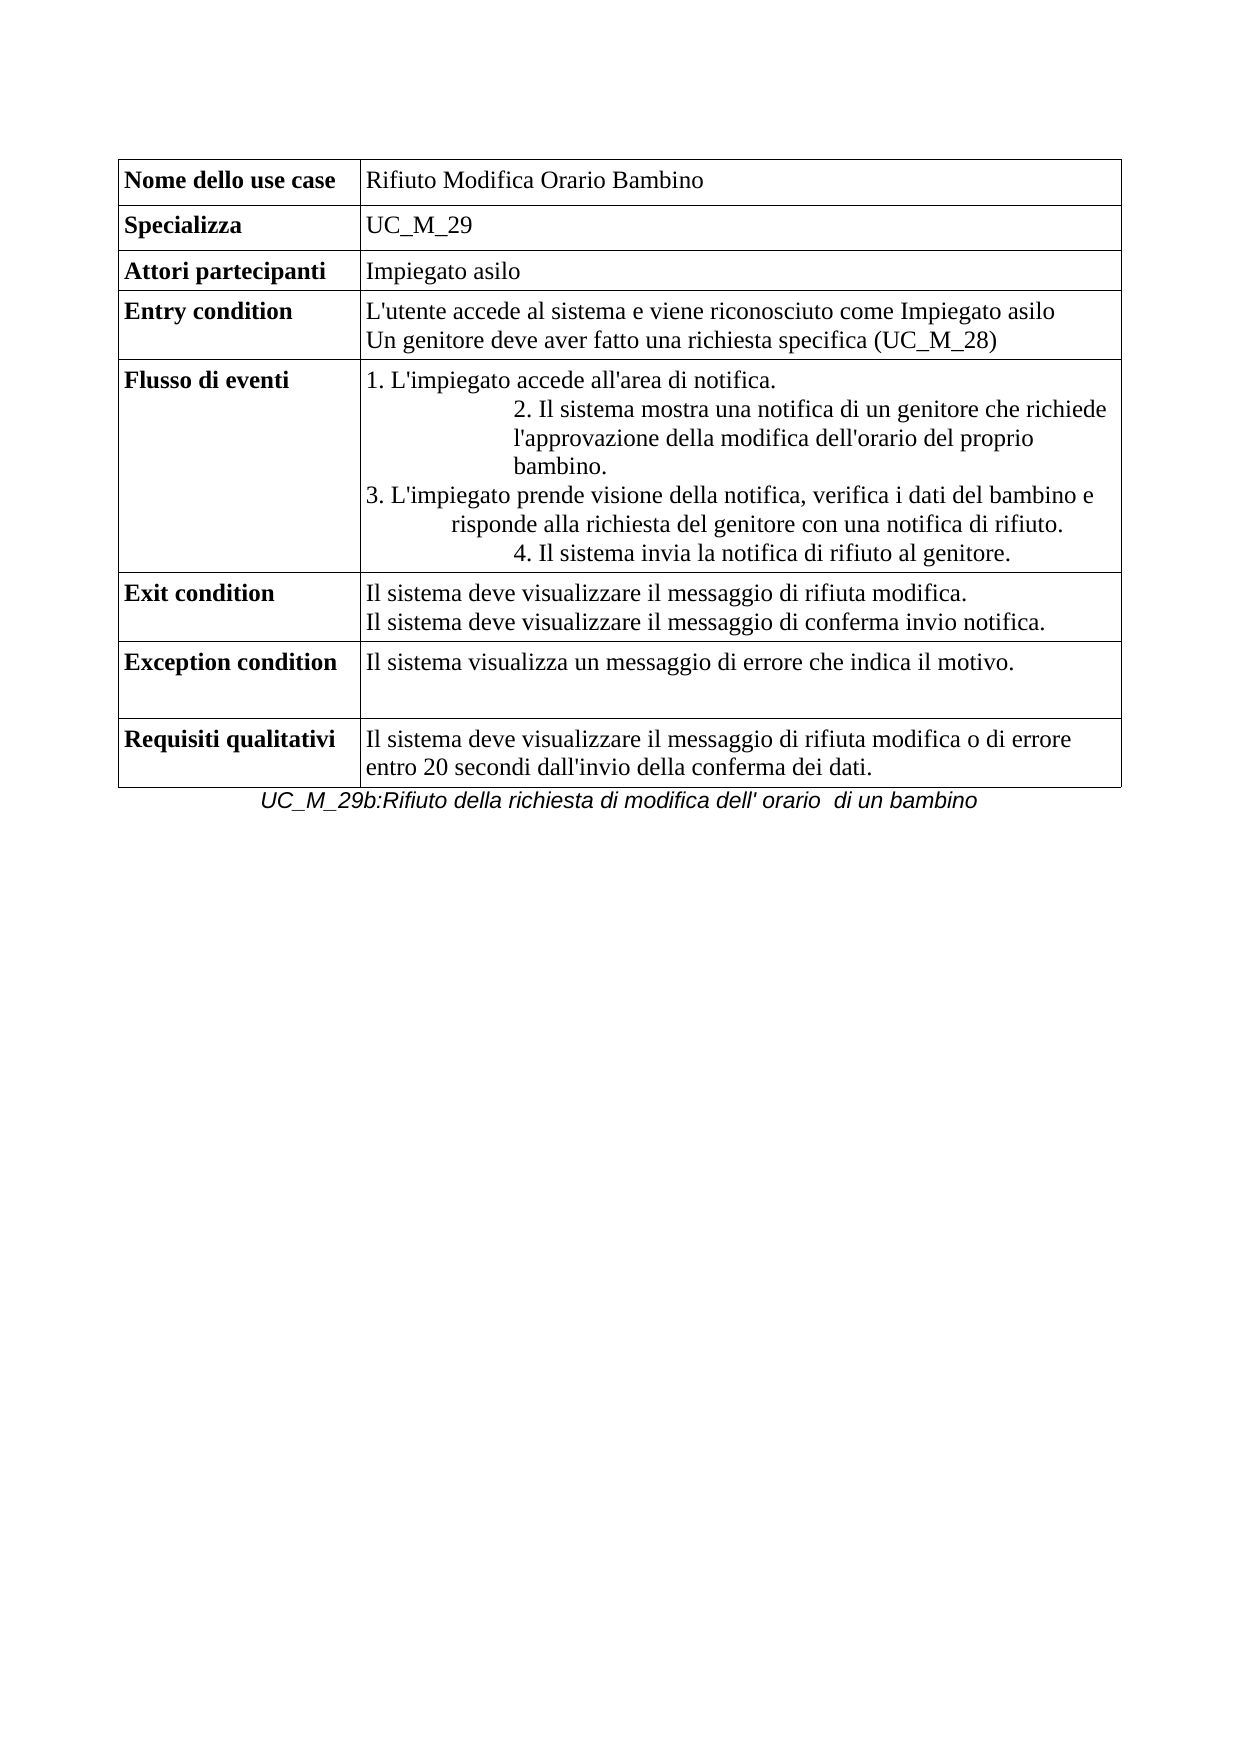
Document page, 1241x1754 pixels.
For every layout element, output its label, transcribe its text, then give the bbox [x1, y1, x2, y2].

table_cell L'utente accede al sistema e viene riconosciuto come Impiegato asilo Un genitore deve aver fatto una richiesta specifica (UC_M_28) [361, 291, 1121, 359]
table_cell L'impiegato accede all'area di notifica. Il sistema mostra una notifica di un genitore che richiede l'approvazione della modifica dell'orario del proprio bambino. L'impiegato prende visione della notifica, verifica i dati del bambino e risponde alla richiesta del genitore con una notifica di rifiuto. Il sistema invia la notifica di rifiuto al genitore. [361, 360, 1121, 572]
table_header Rifiuto Modifica Orario Bambino [361, 160, 1121, 205]
table_cell Specializza [119, 206, 360, 250]
table_cell Impiegato asilo [361, 251, 1121, 290]
table_cell Exit condition [119, 573, 360, 641]
table_cell Attori partecipanti [119, 251, 360, 290]
text UC_M_29b:Rifiuto della richiesta di modifica dell' orario di un bambino [118, 787, 1122, 813]
table_cell Exception condition [119, 642, 360, 718]
table_cell UC_M_29 [361, 206, 1121, 250]
table_cell Entry condition [119, 291, 360, 359]
table_header Nome dello use case [119, 160, 360, 205]
table_cell Il sistema deve visualizzare il messaggio di rifiuta modifica. Il sistema deve visualizzare il messaggio di conferma invio notifica. [361, 573, 1121, 641]
table_cell Flusso di eventi [119, 360, 360, 572]
table_cell Requisiti qualitativi [119, 719, 360, 787]
table_cell Il sistema deve visualizzare il messaggio di rifiuta modifica o di errore entro 20 secondi dall'invio della conferma dei dati. [361, 719, 1121, 787]
table_cell Il sistema visualizza un messaggio di errore che indica il motivo. [361, 642, 1121, 718]
